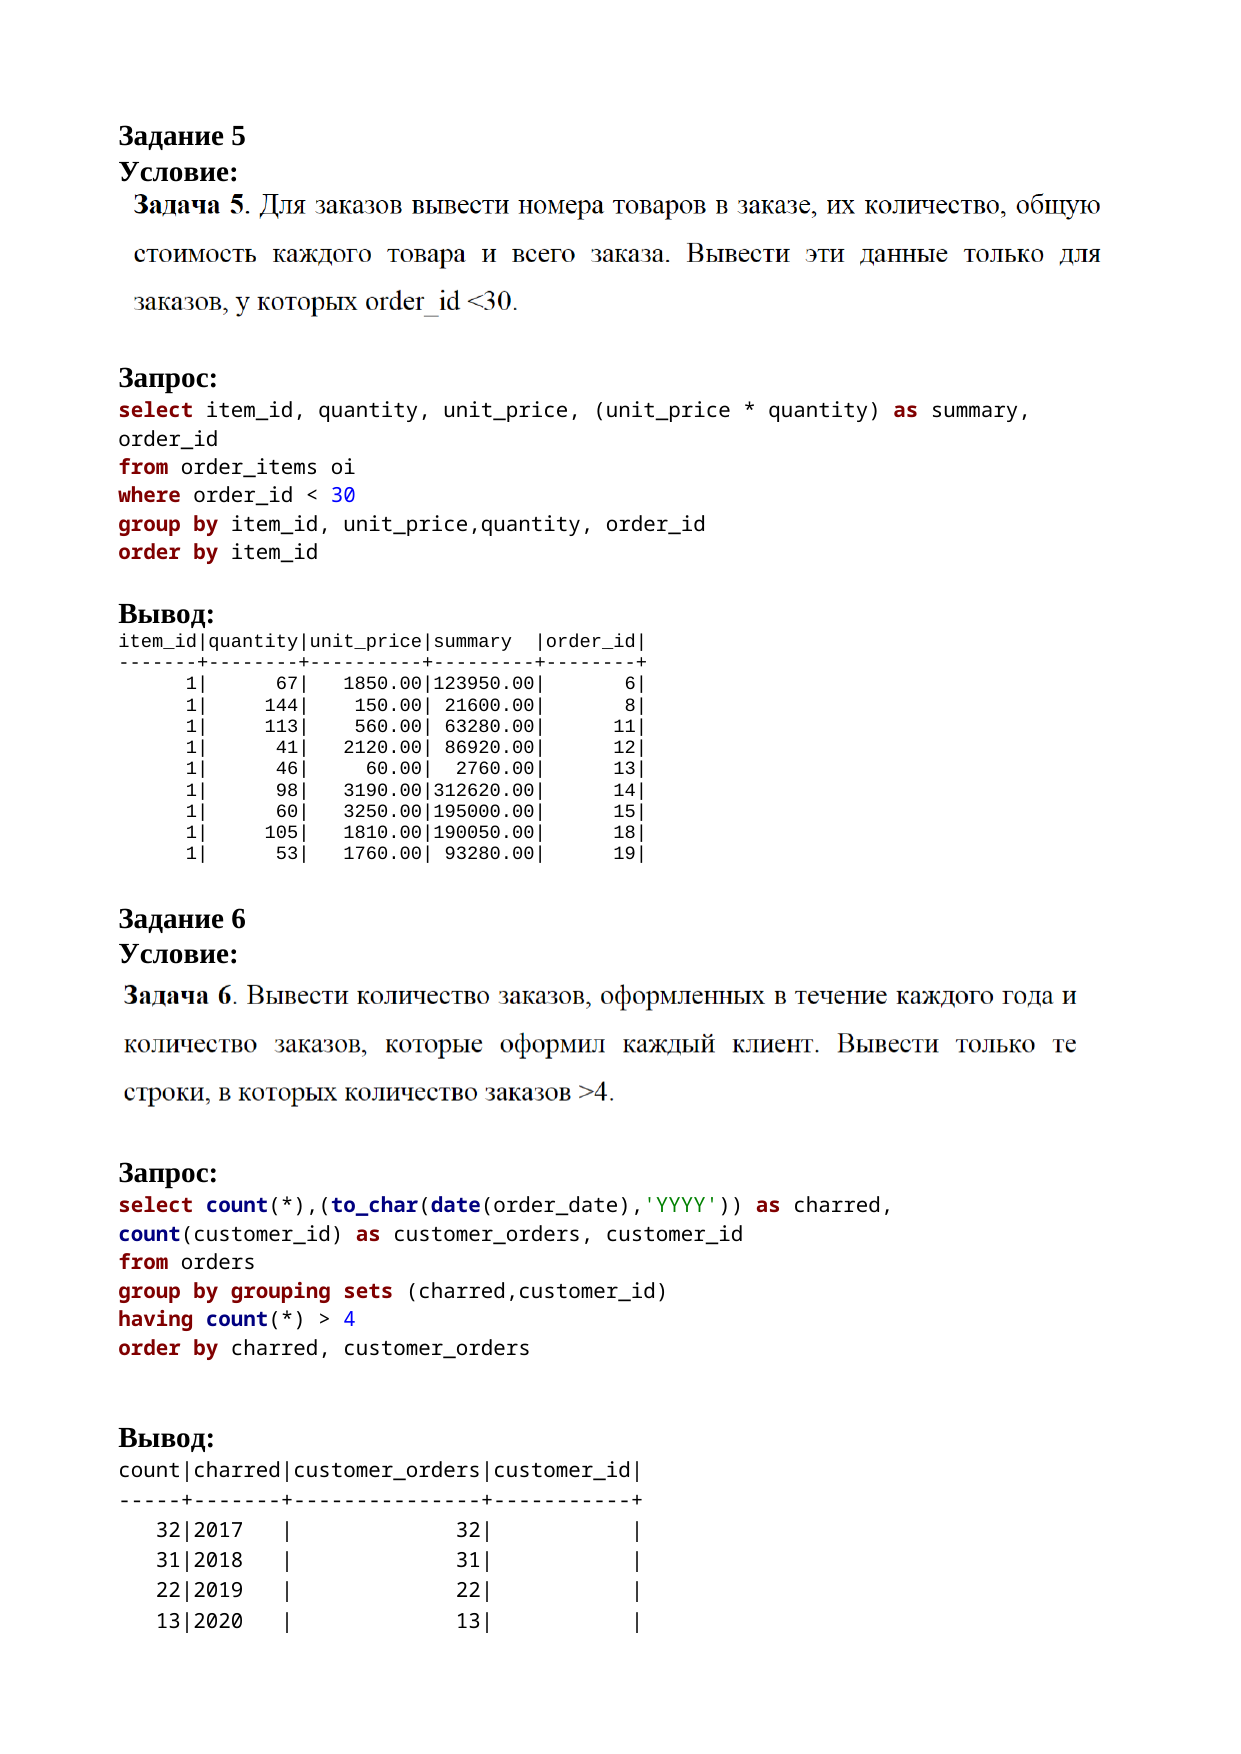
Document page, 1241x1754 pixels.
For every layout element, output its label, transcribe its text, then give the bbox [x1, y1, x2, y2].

text 22|2019 | 22| | [118, 1576, 1122, 1604]
text Условие: [118, 936, 1122, 970]
text 1| 98| 3190.00|312620.00| 14| [118, 780, 1122, 802]
text 1| 105| 1810.00|190050.00| 18| [118, 823, 1122, 844]
text -----+-------+---------------+-----------+ [118, 1485, 1122, 1514]
text item_id|quantity|unit_price|summary |order_id| [118, 632, 1122, 653]
text order by item_id [118, 537, 1122, 566]
text 1| 144| 150.00| 21600.00| 8| [118, 695, 1122, 717]
text order by charred, customer_orders [118, 1333, 1122, 1361]
text count|charred|customer_orders|customer_id| [118, 1455, 1122, 1484]
text from orders [118, 1247, 1122, 1276]
text group by grouping sets (charred,customer_id) [118, 1276, 1122, 1304]
text from order_items oi [118, 452, 1122, 481]
text 1| 60| 3250.00|195000.00| 15| [118, 802, 1122, 823]
text 1| 113| 560.00| 63280.00| 11| [118, 717, 1122, 738]
text where order_id < 30 [118, 481, 1122, 509]
text 31|2018 | 31| | [118, 1546, 1122, 1574]
text Вывод: [118, 1420, 1122, 1453]
text 1| 46| 60.00| 2760.00| 13| [118, 759, 1122, 780]
text 1| 41| 2120.00| 86920.00| 12| [118, 738, 1122, 759]
picture [118, 189, 1123, 323]
text Задание 6 [118, 901, 1122, 934]
text Запрос: [118, 1155, 1122, 1188]
text 32|2017 | 32| | [118, 1515, 1122, 1544]
text Условие: [118, 154, 1122, 187]
text 13|2020 | 13| | [118, 1606, 1122, 1634]
text Запрос: [118, 360, 1122, 393]
text Задание 5 [118, 118, 1122, 152]
text select count(*),(to_char(date(order_date),'YYYY')) as charred, count(customer_id) as customer_orders, customer_id [118, 1191, 1122, 1247]
text -------+--------+----------+---------+--------+ [118, 653, 1122, 674]
picture [118, 971, 1123, 1118]
text select item_id, quantity, unit_price, (unit_price * quantity) as summary, order_id [118, 395, 1122, 452]
text having count(*) > 4 [118, 1304, 1122, 1333]
text group by item_id, unit_price,quantity, order_id [118, 509, 1122, 537]
text 1| 67| 1850.00|123950.00| 6| [118, 674, 1122, 695]
text 1| 53| 1760.00| 93280.00| 19| [118, 844, 1122, 865]
text Вывод: [118, 596, 1122, 629]
